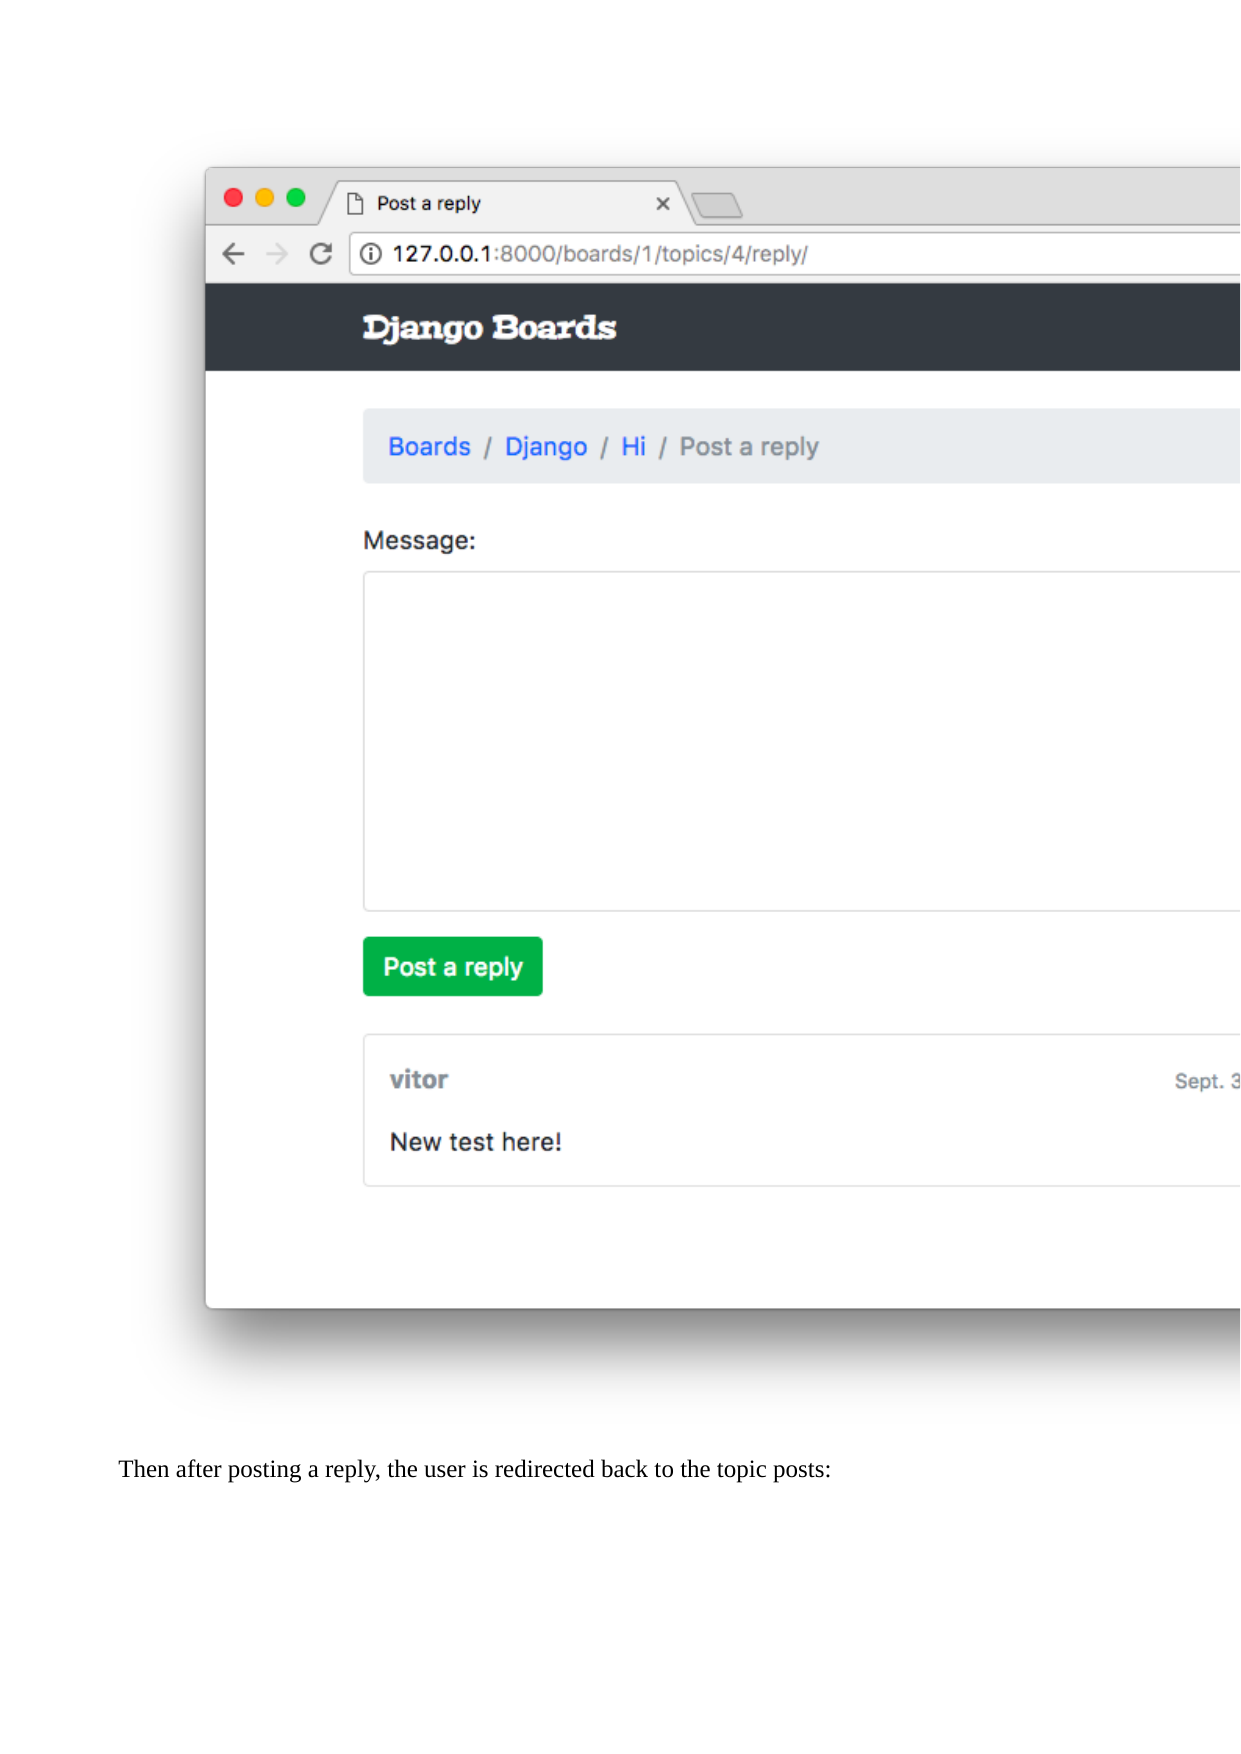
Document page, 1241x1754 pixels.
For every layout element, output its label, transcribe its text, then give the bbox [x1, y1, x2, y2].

picture [118, 118, 1241, 1434]
text Then after posting a reply, the user is redirected back to the topic posts: [118, 1454, 1122, 1483]
